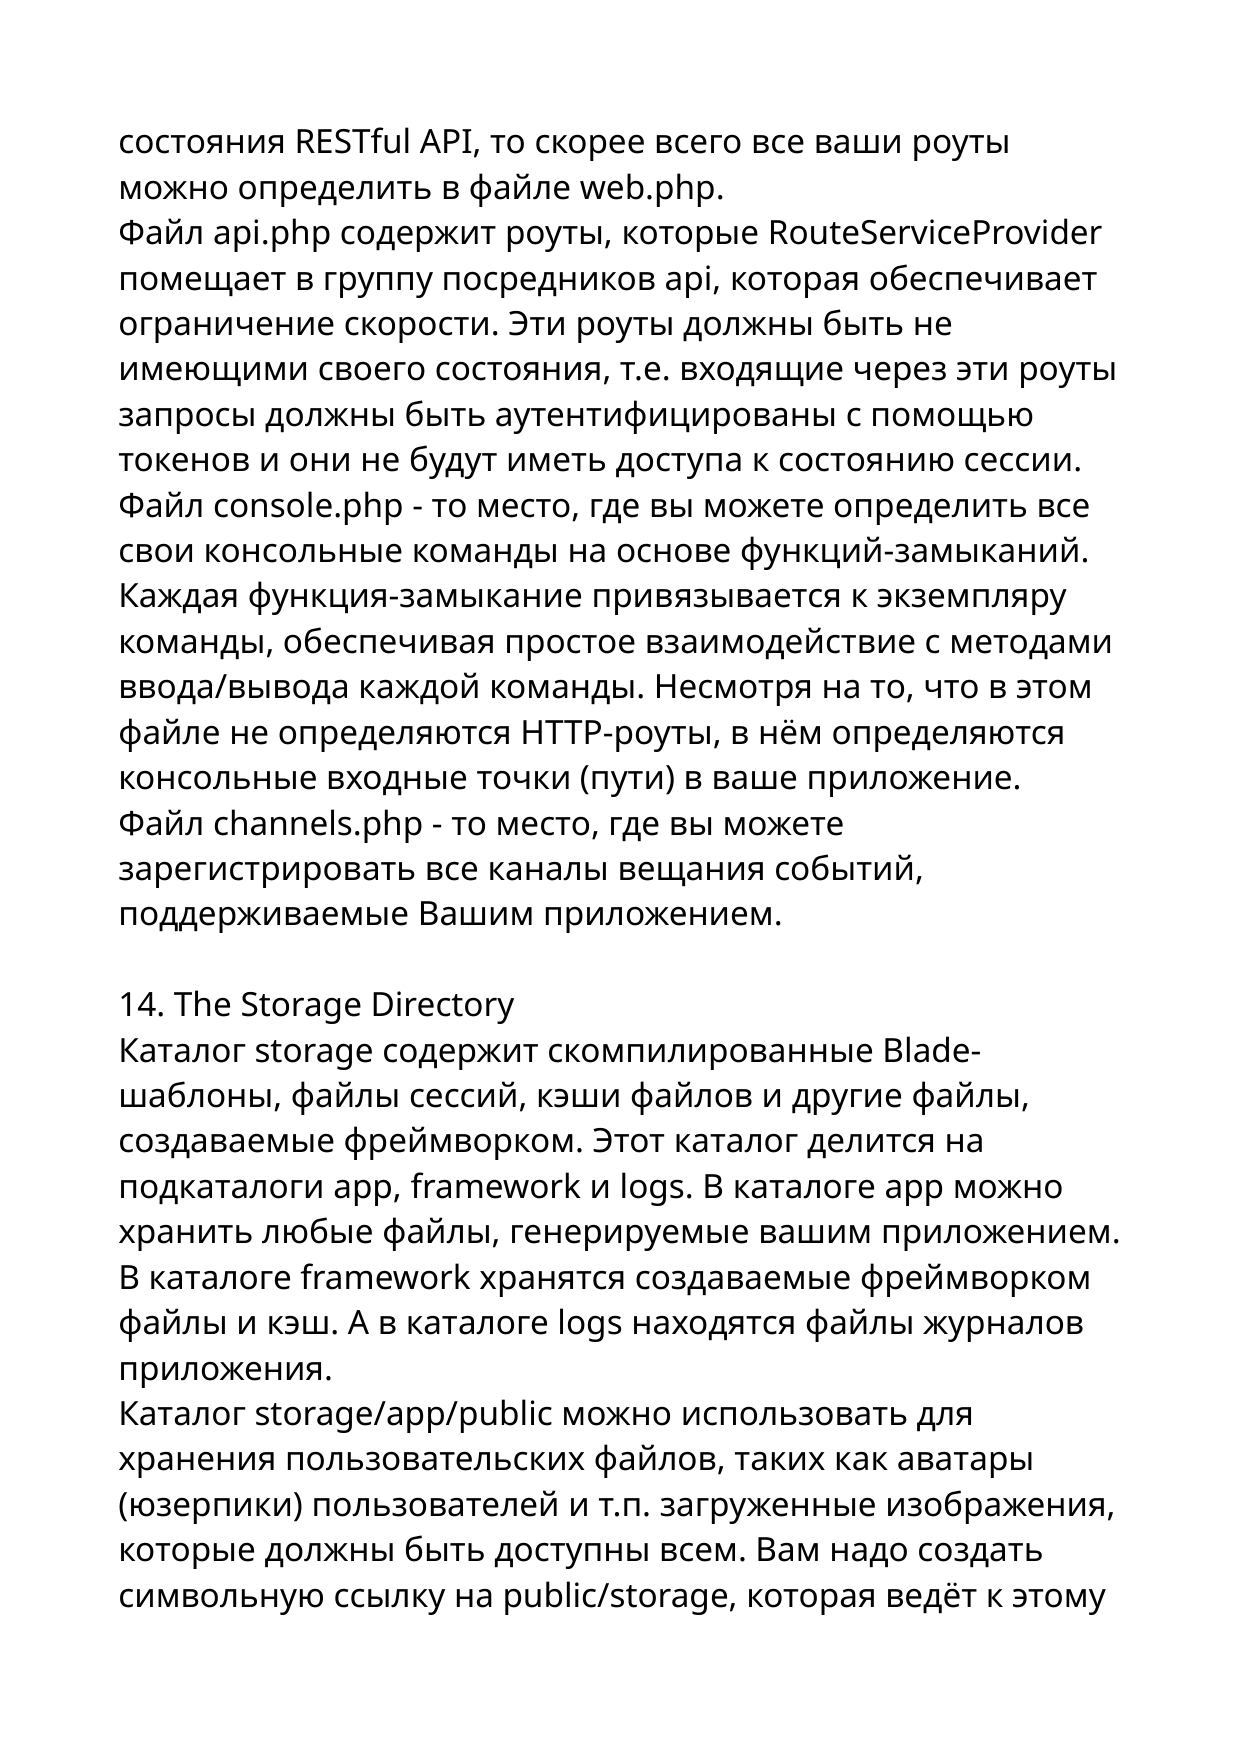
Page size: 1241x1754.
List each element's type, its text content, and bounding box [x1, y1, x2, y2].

text Файл channels.php - то место, где вы можете зарегистрировать все каналы вещания событий, поддерживаемые Вашим приложением. [118, 799, 1122, 936]
text Файл api.php содержит роуты, которые RouteServiceProvider помещает в группу посредников api, которая обеспечивает ограничение скорости. Эти роуты должны быть не имеющими своего состояния, т.е. входящие через эти роуты запросы должны быть аутентифицированы с помощью токенов и они не будут иметь доступа к состоянию сессии. [118, 209, 1122, 481]
text 14. The Storage Directory [118, 981, 1122, 1026]
text Каталог storage содержит скомпилированные Blade-шаблоны, файлы сессий, кэши файлов и другие файлы, создаваемые фреймворком. Этот каталог делится на подкаталоги app, framework и logs. В каталоге app можно хранить любые файлы, генерируемые вашим приложением. В каталоге framework хранятся создаваемые фреймворком файлы и кэш. А в каталоге logs находятся файлы журналов приложения. [118, 1026, 1122, 1390]
text состояния RESTful API, то скорее всего все ваши роуты можно определить в файле web.php. [118, 118, 1122, 209]
text Файл console.php - то место, где вы можете определить все свои консольные команды на основе функций-замыканий. Каждая функция-замыкание привязывается к экземпляру команды, обеспечивая простое взаимодействие с методами ввода/вывода каждой команды. Несмотря на то, что в этом файле не определяются HTTP-роуты, в нём определяются консольные входные точки (пути) в ваше приложение. [118, 481, 1122, 799]
text Каталог storage/app/public можно использовать для хранения пользовательских файлов, таких как аватары (юзерпики) пользователей и т.п. загруженные изображения, которые должны быть доступны всем. Вам надо создать символьную ссылку на public/storage, которая ведёт к этому [118, 1390, 1122, 1617]
